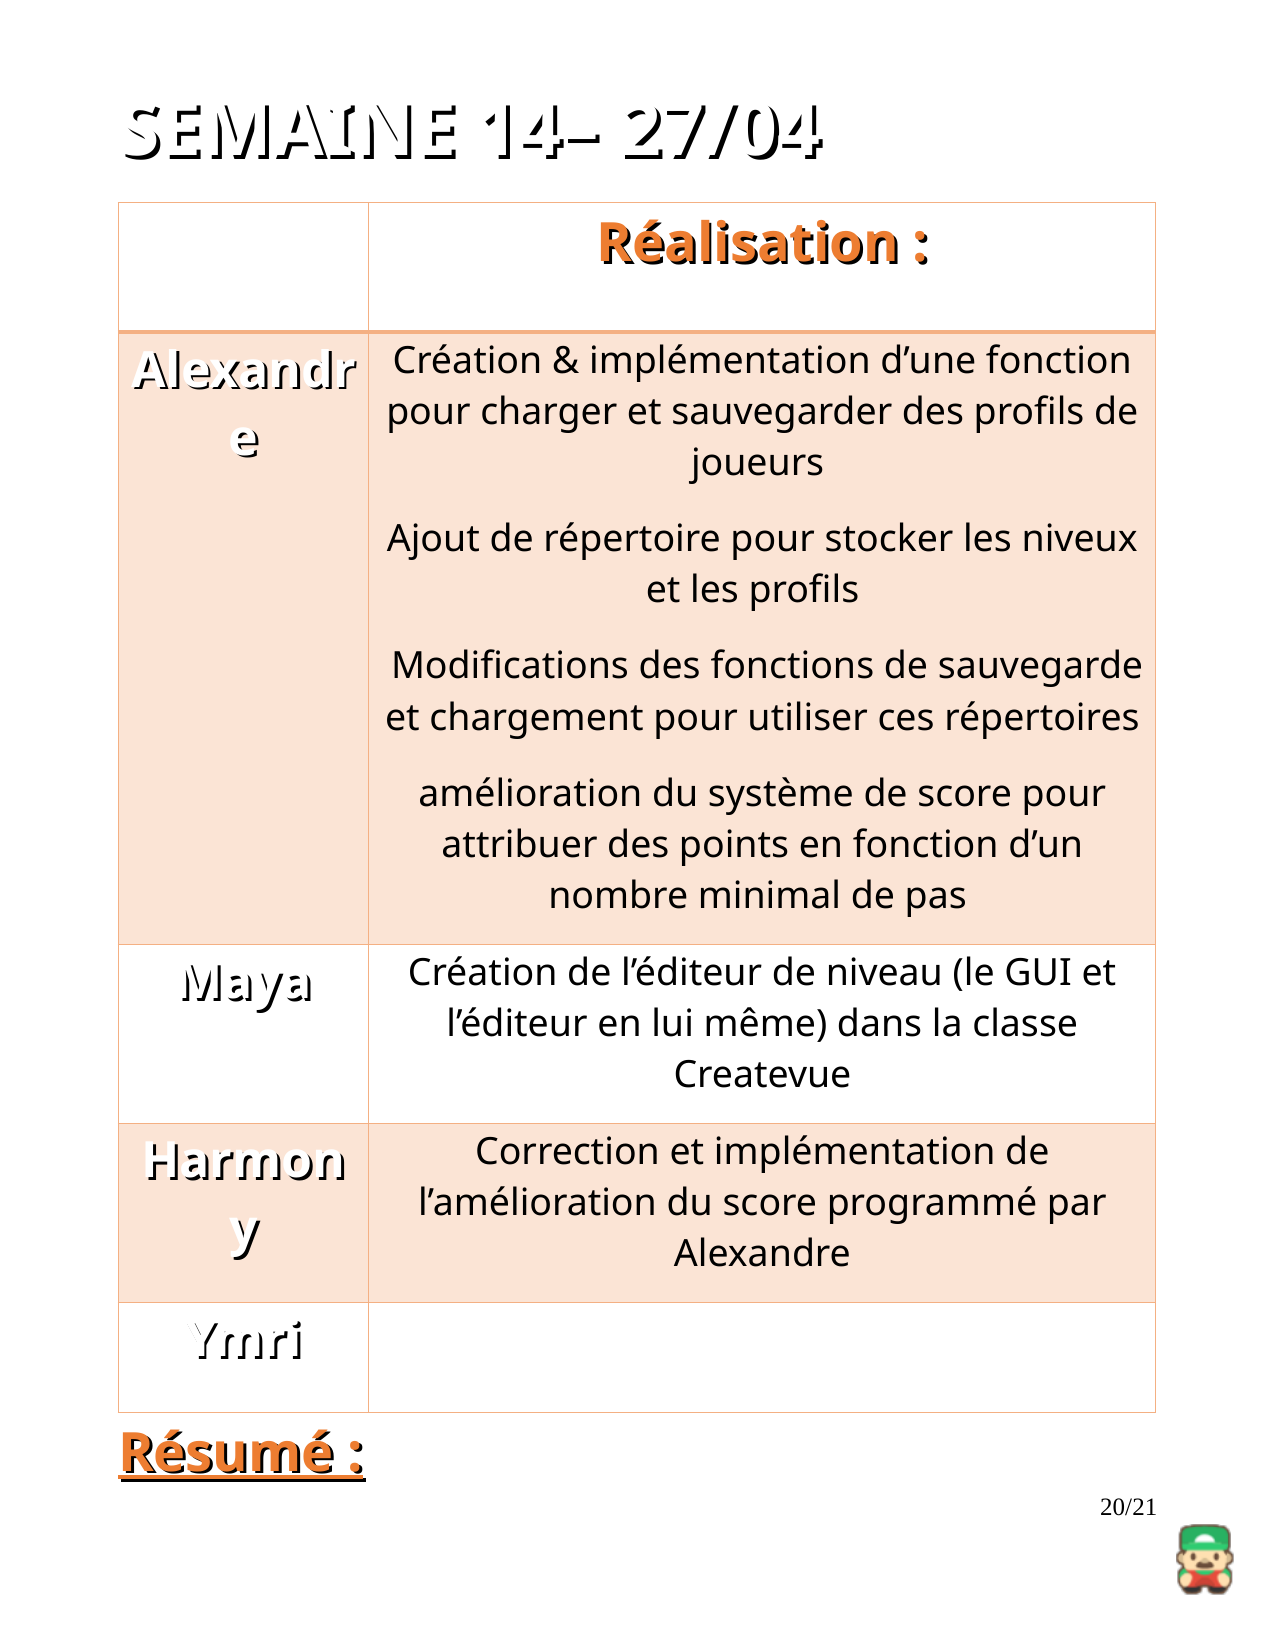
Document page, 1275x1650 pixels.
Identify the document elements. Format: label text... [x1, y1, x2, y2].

table_cell [369, 1303, 1155, 1412]
table_cell Création de l’éditeur de niveau (le GUI et l’éditeur en lui même) dans la classe Createvue [369, 945, 1155, 1123]
table_cell Alexandre [119, 334, 368, 944]
table_header Réalisation : [369, 203, 1155, 330]
picture [1175, 1523, 1235, 1596]
table_cell Harmony [119, 1124, 368, 1302]
table_cell Création & implémentation d’une fonction pour charger et sauvegarder des profils de joueurs Ajout de répertoire pour stocker les niveux et les profils Modifications des fonctions de sauvegarde et chargement pour utiliser ces répertoires amélioration du système de score pour attribuer des points en fonction d’un nombre minimal de pas [369, 334, 1155, 944]
table_cell Maya [119, 945, 368, 1123]
text SEMAINE 14– 27/04 [118, 75, 1157, 177]
text Résumé : [118, 1413, 1157, 1487]
table_header [119, 203, 368, 330]
table_cell Correction et implémentation de l’amélioration du score programmé par Alexandre [369, 1124, 1155, 1302]
table_cell Ymri [119, 1303, 368, 1412]
